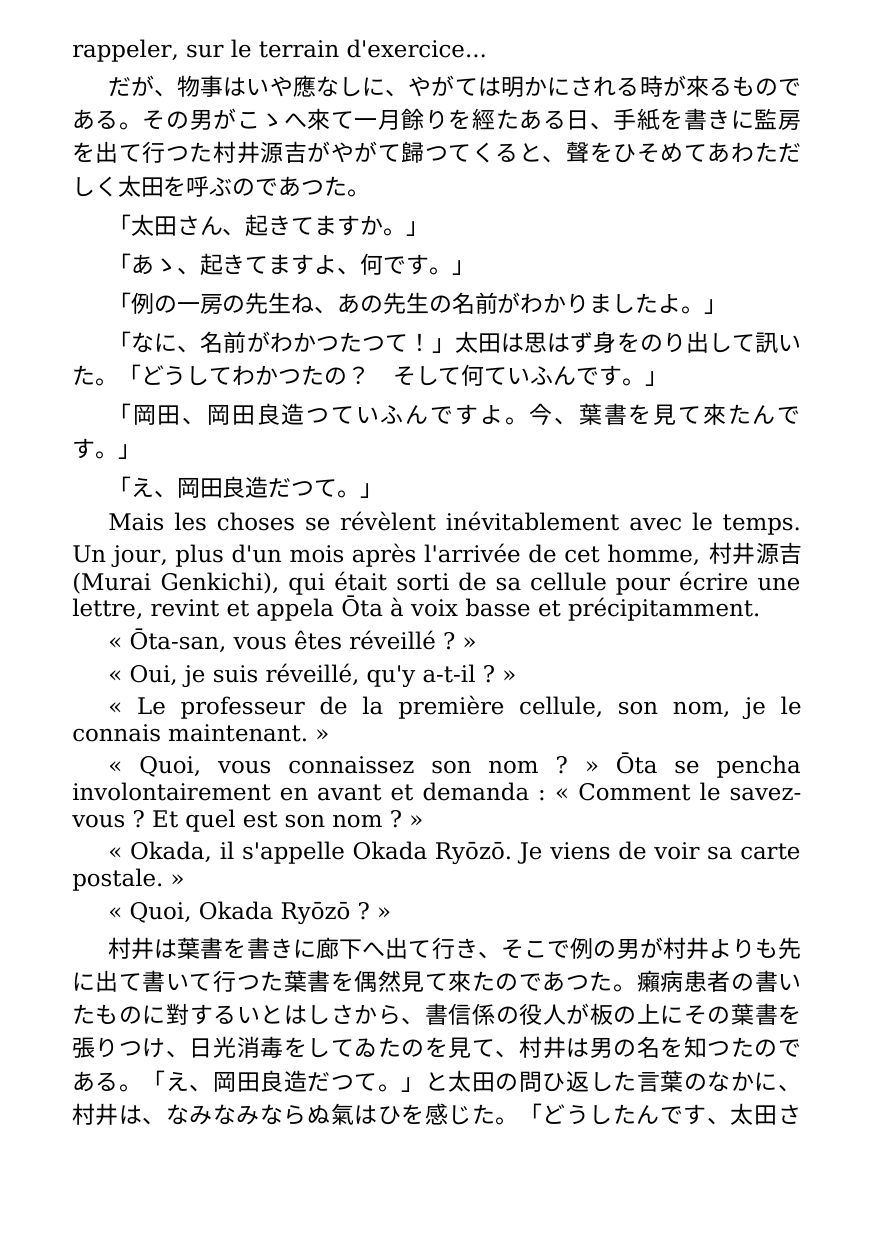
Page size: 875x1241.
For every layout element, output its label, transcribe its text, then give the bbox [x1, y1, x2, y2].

text だが、物事はいや應なしに、やがては明かにされる時が來るものである。その男がこゝへ來て一月餘りを經たある日、手紙を書きに監房を出て行つた村井源吉がやがて歸つてくると、聲をひそめてあわただしく太田を呼ぶのであつた。 [72, 69, 802, 202]
text « Le professeur de la première cellule, son nom, je le connais maintenant. » [72, 693, 802, 747]
text « Quoi, Okada Ryōzō ? » [72, 898, 802, 924]
text « Quoi, vous connaissez son nom ? » Ōta se pencha involontairement en avant et demanda : « Comment le savez-vous ? Et quel est son nom ? » [72, 753, 802, 833]
text « Okada, il s'appelle Okada Ryōzō. Je viens de voir sa carte postale. » [72, 838, 802, 892]
text 「例の一房の先生ね、あの先生の名前がわかりましたよ。」 [72, 286, 802, 319]
text 「岡田、岡田良造つていふんですよ。今、葉書を見て來たんです。」 [72, 397, 802, 464]
text 「え、岡田良造だつて。」 [72, 470, 802, 503]
text 村井は葉書を書きに廊下へ出て行き、そこで例の男が村井よりも先に出て書いて行つた葉書を偶然見て來たのであつた。癩病患者の書いたものに對するいとはしさから、書信係の役人が板の上にその葉書を張りつけ、日光消毒をしてゐたのを見て、村井は男の名を知つたのである。「え、岡田良造だつて。」と太田の問ひ返した言葉のなかに、村井は、なみなみならぬ氣はひを感じた。「どうしたんです、太田さ [72, 930, 802, 1130]
text rappeler, sur le terrain d'exercice... [72, 36, 802, 63]
text 「あゝ、起きてますよ、何です。」 [72, 247, 802, 280]
text « Oui, je suis réveillé, qu'y a-t-il ? » [72, 661, 802, 687]
text Mais les choses se révèlent inévitablement avec le temps. Un jour, plus d'un mois après l'arrivée de cet homme, 村井源吉 (Murai Genkichi), qui était sorti de sa cellule pour écrire une lettre, revint et appela Ōta à voix basse et précipitamment. [72, 509, 802, 622]
text « Ōta-san, vous êtes réveillé ? » [72, 628, 802, 655]
text 「太田さん、起きてますか。」 [72, 207, 802, 241]
text 「なに、名前がわかつたつて！」太田は思はず身をのり出して訊いた。「どうしてわかつたの？ そして何ていふんです。」 [72, 325, 802, 391]
